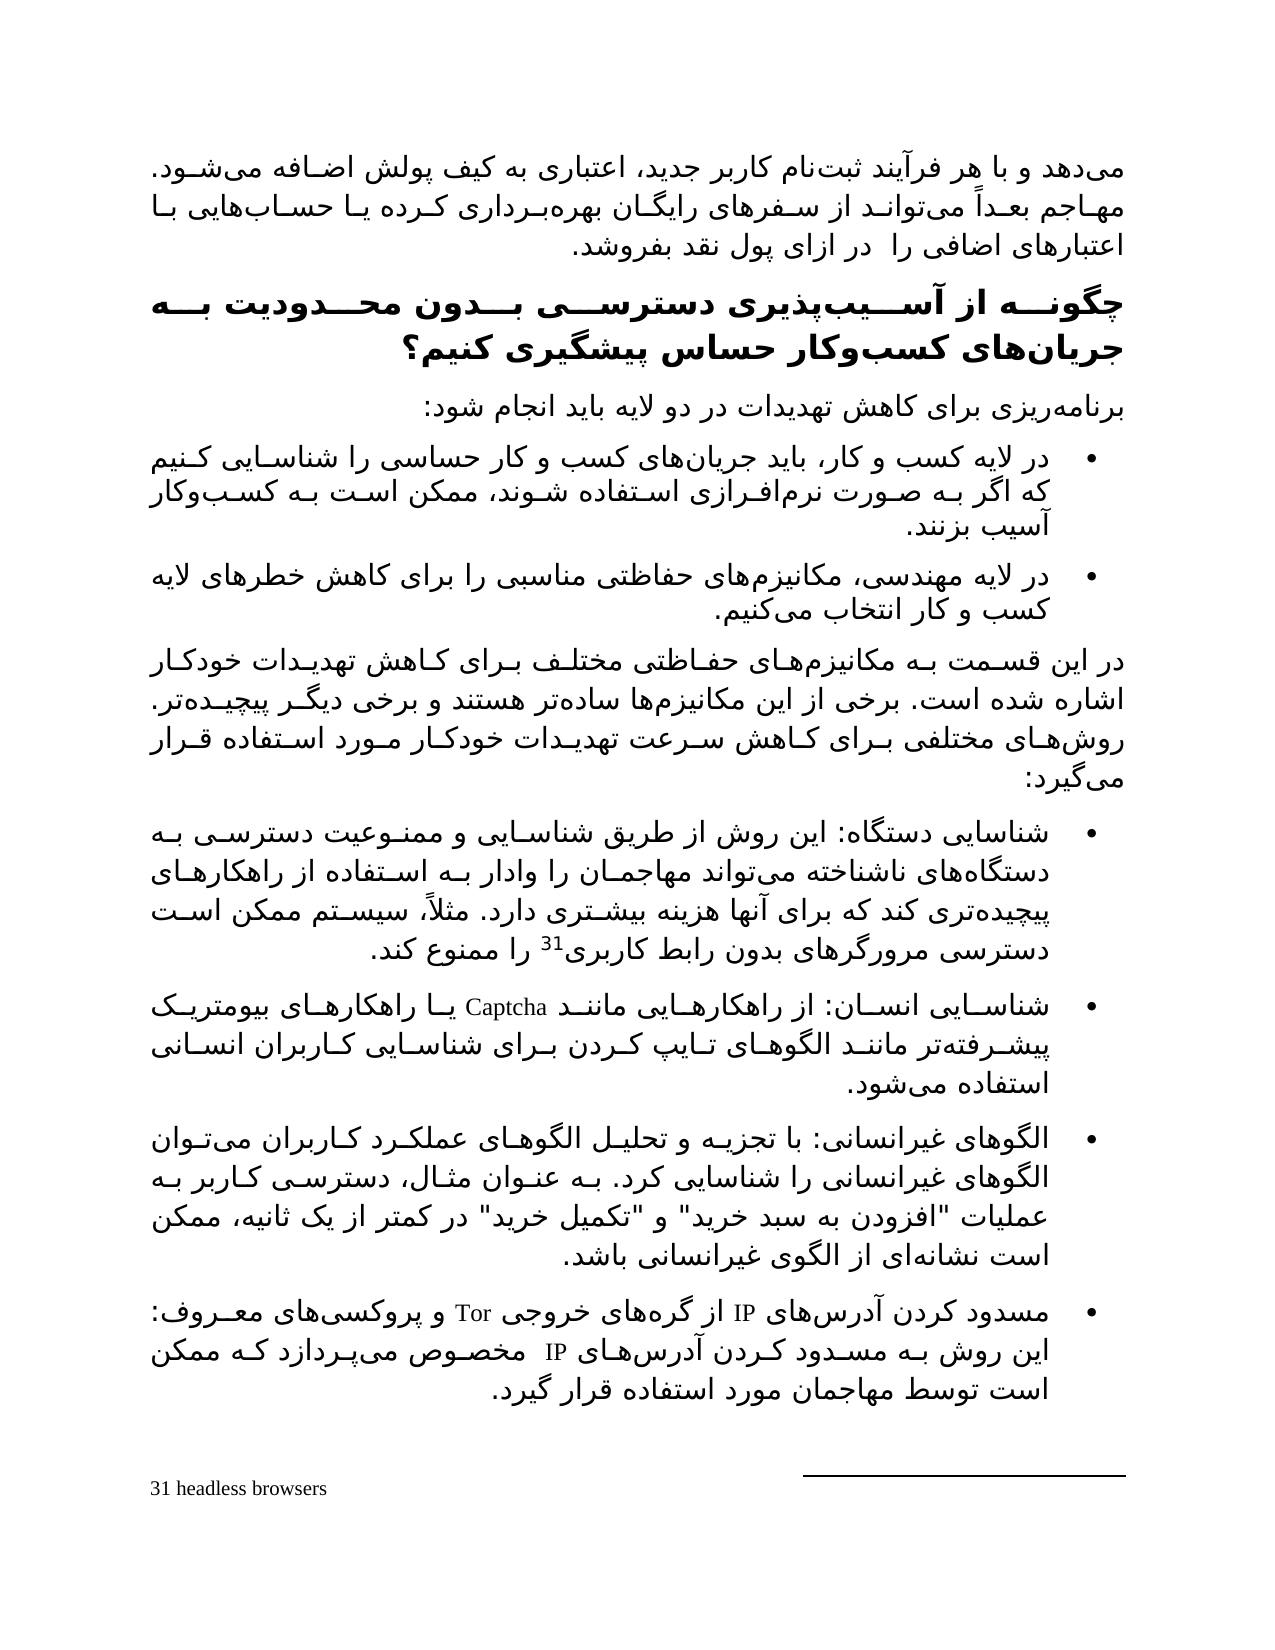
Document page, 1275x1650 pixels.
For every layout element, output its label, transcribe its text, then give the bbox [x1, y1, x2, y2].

list در لایه کسب و کار، باید جریان‌های کسب و کار حساسی را شناسایی کنیم که اگر به صورت نرم‌افرازی استفاده شوند، ممکن است به کسب‌وکار آسیب بزنند. [150, 440, 1087, 542]
text در این قسمت به مکانیزم‌های حفاظتی مختلف برای کاهش تهدیدات خودکار اشاره شده است. برخی از این مکانیزم‌ها ساده‌تر هستند و برخی دیگر پیچیده‌تر. روش‌های مختلفی برای کاهش سرعت تهدیدات خودکار مورد استفاده قرار می‌گیرد: [150, 643, 1125, 794]
text یک اپلیکیشن سفر اشتراکی برنامه‌ای برای معرفی دوستان دارد کاربران می‌توانند دوستان خود را دعوت کرده و برای هر دوستی که به اپلیکیشن بپیوندد، اعتبار دریافت کنند. این اعتبار بعداً می‌تواند به عنوان وجه نقد برای رزرو سفرها استفاده شود. مهاجم با نوشتن یک اسکریپت فرآیند ثبت‌نام را به صورت خودکار انجام می‌دهد و با هر فرآیند ثبت‌نام کاربر جدید، اعتباری به کیف پولش اضافه می‌شود. مهاجم بعداً می‌تواند از سفرهای رایگان بهره‌برداری کرده یا حساب‌هایی با اعتبارهای اضافی را در ازای پول نقد بفروشد. [150, 150, 1125, 262]
list شناسایی دستگاه: این روش از طریق شناسایی و ممنوعیت دسترسی به دستگاه‌های ناشناخته می‌تواند مهاجمان را وادار به استفاده از راهکارهای پیچیده‌تری کند که برای آنها هزینه بیشتری دارد. مثلاً، سیستم ممکن است دسترسی مرورگرهای بدون رابط کاربری را ممنوع کند. [150, 816, 1087, 966]
list الگوهای غیرانسانی: با تجزیه و تحلیل الگوهای عملکرد کاربران می‌توان الگوهای غیرانسانی را شناسایی کرد. به عنوان مثال، دسترسی کاربر به عملیات "افزودن به سبد خرید" و "تکمیل خرید" در کمتر از یک ثانیه، ممکن است نشانه‌ای از الگوی غیرانسانی باشد. [150, 1122, 1087, 1272]
list در لایه مهندسی، مکانیزم‌های حفاظتی مناسبی را برای کاهش خطرهای لایه کسب و کار انتخاب می‌کنیم. [150, 558, 1087, 626]
text برنامه‌ریزی برای کاهش تهدیدات در دو لایه باید انجام شود: [150, 389, 1125, 423]
list شناسایی انسان: از راهکارهایی مانند Captcha یا راهکارهای بیومتریک پیشرفته‌تر مانند الگوهای تایپ کردن برای شناسایی کاربران انسانی استفاده می‌شود. [150, 988, 1087, 1100]
text چگونه از ‌‌‌آسیب‌پذیری دسترسی بدون محدودیت به جریان‌های کسب‌وکار حساس پیشگیری کنیم؟ [150, 283, 1125, 367]
list مسدود کردن آدرس‌های IP از گره‌های خروجی Tor و پروکسی‌های معروف: این روش به مسدود کردن آدرس‌های IP مخصوص می‌پردازد که ممکن است توسط مهاجمان مورد استفاده قرار گیرد. [150, 1294, 1087, 1406]
list headless browsers [150, 1476, 1125, 1500]
